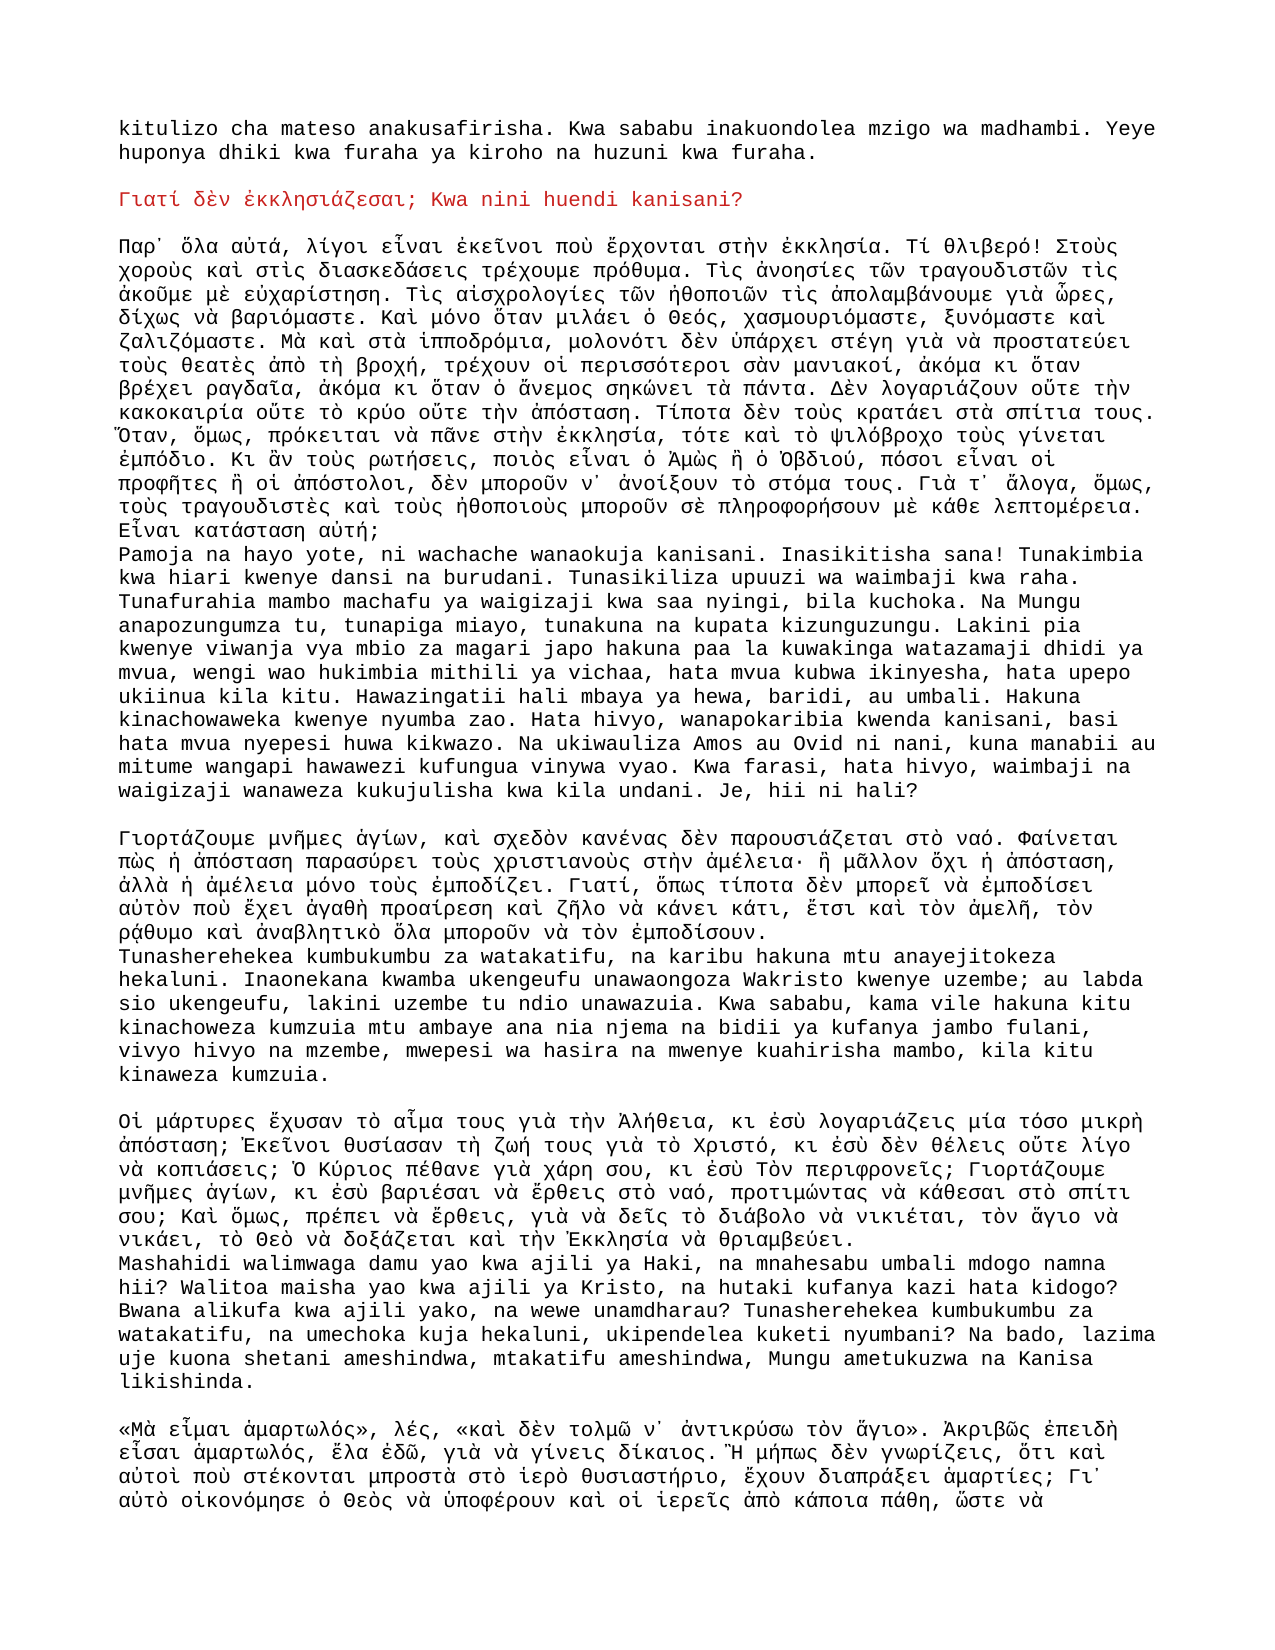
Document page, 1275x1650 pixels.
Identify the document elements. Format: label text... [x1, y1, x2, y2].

text kitulizo cha mateso anakusafirisha. Kwa sababu inakuondolea mzigo wa madhambi. Yeye huponya dhiki kwa furaha ya kiroho na huzuni kwa furaha. [118, 118, 1157, 165]
text Pamoja na hayo yote, ni wachache wanaokuja kanisani. Inasikitisha sana! Tunakimbia kwa hiari kwenye dansi na burudani. Tunasikiliza upuuzi wa waimbaji kwa raha. Tunafurahia mambo machafu ya waigizaji kwa saa nyingi, bila kuchoka. Na Mungu anapozungumza tu, tunapiga miayo, tunakuna na kupata kizunguzungu. Lakini pia kwenye viwanja vya mbio za magari japo hakuna paa la kuwakinga watazamaji dhidi ya mvua, wengi wao hukimbia mithili ya vichaa, hata mvua kubwa ikinyesha, hata upepo ukiinua kila kitu. Hawazingatii hali mbaya ya hewa, baridi, au umbali. Hakuna kinachowaweka kwenye nyumba zao. Hata hivyo, wanapokaribia kwenda kanisani, basi hata mvua nyepesi huwa kikwazo. Na ukiwauliza Amos au Ovid ni nani, kuna manabii au mitume wangapi hawawezi kufungua vinywa vyao. Kwa farasi, hata hivyo, waimbaji na waigizaji wanaweza kukujulisha kwa kila undani. Je, hii ni hali? [118, 544, 1157, 804]
text «Μὰ εἶμαι ἁμαρτωλός», λές, «καὶ δὲν τολμῶ ν᾿ ἀντικρύσω τὸν ἅγιο». Ἀκριβῶς ἐπειδὴ εἶσαι ἁμαρτωλός, ἔλα ἐδῶ, γιὰ νὰ γίνεις δίκαιος. Ἢ μήπως δὲν γνωρίζεις, ὅτι καὶ αὐτοὶ ποὺ στέκονται μπροστὰ στὸ ἱερὸ θυσιαστήριο, ἔχουν διαπράξει ἁμαρτίες; Γι᾿ αὐτὸ οἰκονόμησε ὁ Θεὸς νὰ ὑποφέρουν καὶ οἱ ἱερεῖς ἀπὸ κάποια πάθη, ὥστε νὰ [118, 1419, 1157, 1513]
text Οἱ μάρτυρες ἔχυσαν τὸ αἷμα τους γιὰ τὴν Ἀλήθεια, κι ἐσὺ λογαριάζεις μία τόσο μικρὴ ἀπόσταση; Ἐκεῖνοι θυσίασαν τὴ ζωή τους γιὰ τὸ Χριστό, κι ἐσὺ δὲν θέλεις οὔτε λίγο νὰ κοπιάσεις; Ὁ Κύριος πέθανε γιὰ χάρη σου, κι ἐσὺ Τὸν περιφρονεῖς; Γιορτάζουμε μνῆμες ἁγίων, κι ἐσὺ βαριέσαι νὰ ἔρθεις στὸ ναό, προτιμώντας νὰ κάθεσαι στὸ σπίτι σου; Καὶ ὅμως, πρέπει νὰ ἔρθεις, γιὰ νὰ δεῖς τὸ διάβολο νὰ νικιέται, τὸν ἅγιο νὰ νικάει, τὸ Θεὸ νὰ δοξάζεται καὶ τὴν Ἐκκλησία νὰ θριαμβεύει. [118, 1111, 1157, 1253]
text Γιατί δὲν ἐκκλησιάζεσαι; Kwa nini huendi kanisani? [118, 189, 1157, 213]
text Tunasherehekea kumbukumbu za watakatifu, na karibu hakuna mtu anayejitokeza hekaluni. Inaonekana kwamba ukengeufu unawaongoza Wakristo kwenye uzembe; au labda sio ukengeufu, lakini uzembe tu ndio unawazuia. Kwa sababu, kama vile hakuna kitu kinachoweza kumzuia mtu ambaye ana nia njema na bidii ya kufanya jambo fulani, vivyo hivyo na mzembe, mwepesi wa hasira na mwenye kuahirisha mambo, kila kitu kinaweza kumzuia. [118, 946, 1157, 1088]
text Παρ᾿ ὅλα αὐτά, λίγοι εἶναι ἐκεῖνοι ποὺ ἔρχονται στὴν ἐκκλησία. Τί θλιβερό! Στοὺς χοροὺς καὶ στὶς διασκεδάσεις τρέχουμε πρόθυμα. Τὶς ἀνοησίες τῶν τραγουδιστῶν τὶς ἀκοῦμε μὲ εὐχαρίστηση. Τὶς αἰσχρολογίες τῶν ἠθοποιῶν τὶς ἀπολαμβάνουμε γιὰ ὦρες, δίχως νὰ βαριόμαστε. Καὶ μόνο ὅταν μιλάει ὁ Θεός, χασμουριόμαστε, ξυνόμαστε καὶ ζαλιζόμαστε. Μὰ καὶ στὰ ἱπποδρόμια, μολονότι δὲν ὑπάρχει στέγη γιὰ νὰ προστατεύει τοὺς θεατὲς ἀπὸ τὴ βροχή, τρέχουν οἱ περισσότεροι σὰν μανιακοί, ἀκόμα κι ὅταν βρέχει ραγδαῖα, ἀκόμα κι ὅταν ὁ ἄνεμος σηκώνει τὰ πάντα. Δὲν λογαριάζουν οὔτε τὴν κακοκαιρία οὔτε τὸ κρύο οὔτε τὴν ἀπόσταση. Τίποτα δὲν τοὺς κρατάει στὰ σπίτια τους. Ὅταν, ὅμως, πρόκειται νὰ πᾶνε στὴν ἐκκλησία, τότε καὶ τὸ ψιλόβροχο τοὺς γίνεται ἐμπόδιο. Κι ἂν τοὺς ρωτήσεις, ποιὸς εἶναι ὁ Ἀμὼς ἢ ὁ Ὀβδιού, πόσοι εἶναι οἱ προφῆτες ἢ οἱ ἀπόστολοι, δὲν μποροῦν ν᾿ ἀνοίξουν τὸ στόμα τους. Γιὰ τ᾿ ἄλογα, ὅμως, τοὺς τραγουδιστὲς καὶ τοὺς ἠθοποιοὺς μποροῦν σὲ πληροφορήσουν μὲ κάθε λεπτομέρεια. Εἶναι κατάσταση αὐτή; [118, 236, 1157, 544]
text Γιορτάζουμε μνῆμες ἁγίων, καὶ σχεδὸν κανένας δὲν παρουσιάζεται στὸ ναό. Φαίνεται πὼς ἡ ἀπόσταση παρασύρει τοὺς χριστιανοὺς στὴν ἀμέλεια· ἢ μᾶλλον ὄχι ἡ ἀπόσταση, ἀλλὰ ἡ ἀμέλεια μόνο τοὺς ἐμποδίζει. Γιατί, ὅπως τίποτα δὲν μπορεῖ νὰ ἐμποδίσει αὐτὸν ποὺ ἔχει ἀγαθὴ προαίρεση καὶ ζῆλο νὰ κάνει κάτι, ἔτσι καὶ τὸν ἀμελῆ, τὸν ρᾴθυμο καὶ ἀναβλητικὸ ὅλα μποροῦν νὰ τὸν ἐμποδίσουν. [118, 827, 1157, 946]
text Mashahidi walimwaga damu yao kwa ajili ya Haki, na mnahesabu umbali mdogo namna hii? Walitoa maisha yao kwa ajili ya Kristo, na hutaki kufanya kazi hata kidogo? Bwana alikufa kwa ajili yako, na wewe unamdharau? Tunasherehekea kumbukumbu za watakatifu, na umechoka kuja hekaluni, ukipendelea kuketi nyumbani? Na bado, lazima uje kuona shetani ameshindwa, mtakatifu ameshindwa, Mungu ametukuzwa na Kanisa likishinda. [118, 1253, 1157, 1395]
